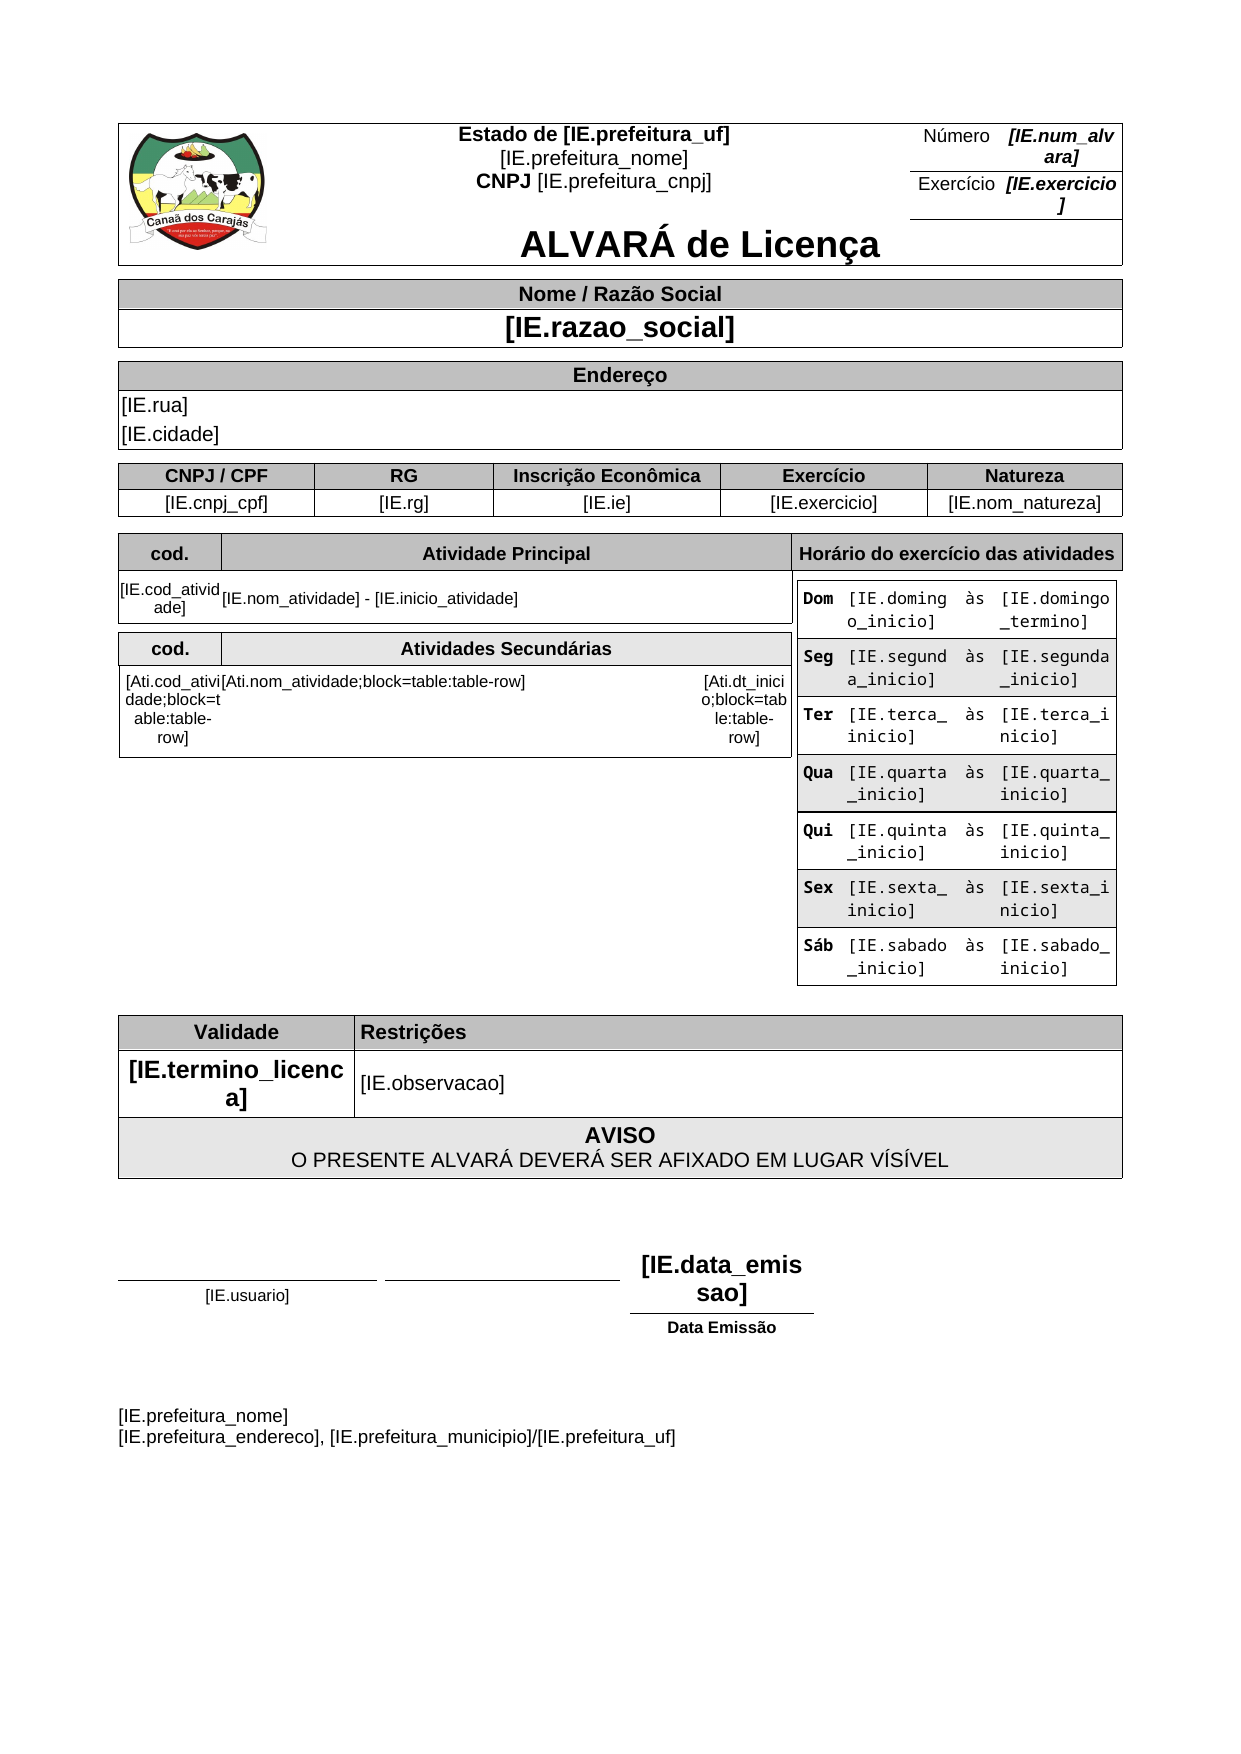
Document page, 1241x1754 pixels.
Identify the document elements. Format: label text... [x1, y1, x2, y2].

table_header Endereço [119, 362, 1122, 390]
table_header Dom [798, 581, 841, 638]
table_header [IE.domingo_termino] [994, 581, 1116, 638]
table_header [Ati.cod_atividade;block=table:table-row] [125, 672, 221, 747]
table_header Validade [119, 1016, 354, 1049]
table_cell [IE.quinta_inicio] [994, 813, 1116, 869]
table_cell [IE.rua] [119, 391, 1122, 419]
table_cell [118, 757, 792, 998]
table_header [IE.domingo_inicio] [841, 581, 959, 638]
table_cell [792, 571, 1122, 998]
table_header [118, 1246, 377, 1280]
table_header [Ati.nom_atividade;block=table:table-row] [221, 672, 701, 747]
table_cell [IE.quarta_inicio] [994, 755, 1116, 811]
table_cell [IE.sexta_inicio] [994, 870, 1116, 927]
table_cell [IE.termino_licenca] [119, 1051, 354, 1117]
table_header CNPJ / CPF [119, 464, 314, 489]
table_cell Sáb [798, 928, 841, 985]
table_cell [IE.quinta_inicio] [841, 813, 959, 869]
table_header [IE.data_emissao] [630, 1246, 814, 1313]
table_cell [IE.cnpj_cpf] [119, 490, 314, 516]
table_header Horário do exercício das atividades [792, 534, 1122, 570]
table_cell [385, 1281, 619, 1343]
table_header Atividades Secundárias [222, 633, 791, 665]
table_cell [IE.cidade] [119, 419, 1122, 448]
table_header [814, 1246, 1122, 1343]
table_header [IE.nom_atividade] - [IE.inicio_atividade] [221, 571, 792, 623]
table_cell [IE.razao_social] [119, 310, 1122, 347]
table_cell às [959, 928, 994, 985]
table_cell às [959, 870, 994, 927]
table_cell às [959, 639, 994, 696]
table_cell Ter [798, 697, 841, 753]
table_cell [IE.observacao] [355, 1051, 1122, 1117]
table_cell Exercício [910, 172, 1002, 218]
table_cell [IE.rg] [315, 490, 493, 516]
table_cell Qui [798, 813, 841, 869]
table_cell [IE.sabado_inicio] [841, 928, 959, 985]
table_header [119, 124, 278, 265]
table_cell ALVARÁ de Licença [278, 223, 1122, 265]
table_header [IE.num_alvara] [1003, 124, 1122, 171]
table_cell Qua [798, 755, 841, 811]
table_cell [IE.terca_inicio] [994, 697, 1116, 753]
table_cell [IE.segunda_inicio] [841, 639, 959, 696]
table_cell [IE.usuario] [118, 1281, 377, 1343]
table_cell às [959, 813, 994, 869]
table_cell [IE.sexta_inicio] [841, 870, 959, 927]
table_header cod. [119, 534, 221, 570]
table_cell [IE.segunda_inicio] [994, 639, 1116, 696]
table_cell [IE.terca_inicio] [841, 697, 959, 753]
table_cell [IE.exercicio] [1003, 172, 1122, 218]
table_header [377, 1246, 385, 1343]
table_header Exercício [721, 464, 927, 489]
table_cell às [959, 697, 994, 753]
table_header [IE.cod_atividade] [119, 571, 221, 623]
picture [129, 133, 267, 250]
table_cell às [959, 755, 994, 811]
table_cell [IE.sabado_inicio] [994, 928, 1116, 985]
table_cell [IE.quarta_inicio] [841, 755, 959, 811]
table_header [620, 1246, 630, 1343]
table_header Atividade Principal [222, 534, 791, 570]
table_cell Sex [798, 870, 841, 927]
table_header Nome / Razão Social [119, 280, 1122, 308]
table_header às [959, 581, 994, 638]
table_cell [IE.ie] [494, 490, 720, 516]
table_header RG [315, 464, 493, 489]
table_cell CNPJ [IE.prefeitura_cnpj] [278, 169, 910, 223]
table_header cod. [119, 633, 221, 665]
table_header [120, 666, 791, 757]
table_header Restrições [355, 1016, 1122, 1049]
table_header Inscrição Econômica [494, 464, 720, 489]
table_cell AVISO O PRESENTE ALVARÁ DEVERÁ SER AFIXADO EM LUGAR VÍSÍVEL [119, 1118, 1122, 1177]
table_header [Ati.dt_inicio;block=table:table-row] [701, 672, 787, 747]
table_cell Seg [798, 639, 841, 696]
text [IE.prefeitura_endereco], [IE.prefeitura_municipio]/[IE.prefeitura_uf] [118, 1427, 1122, 1448]
table_header [385, 1246, 619, 1280]
table_header Número [910, 124, 1002, 171]
table_header Natureza [928, 464, 1122, 489]
table_header Estado de [IE.prefeitura_uf] [278, 124, 910, 146]
table_cell [IE.nom_natureza] [928, 490, 1122, 516]
table_cell Data Emissão [630, 1314, 814, 1343]
table_cell [IE.prefeitura_nome] [278, 146, 910, 169]
table_cell [IE.exercicio] [721, 490, 927, 516]
text [IE.prefeitura_nome] [118, 1406, 1122, 1427]
table_cell [118, 624, 792, 632]
